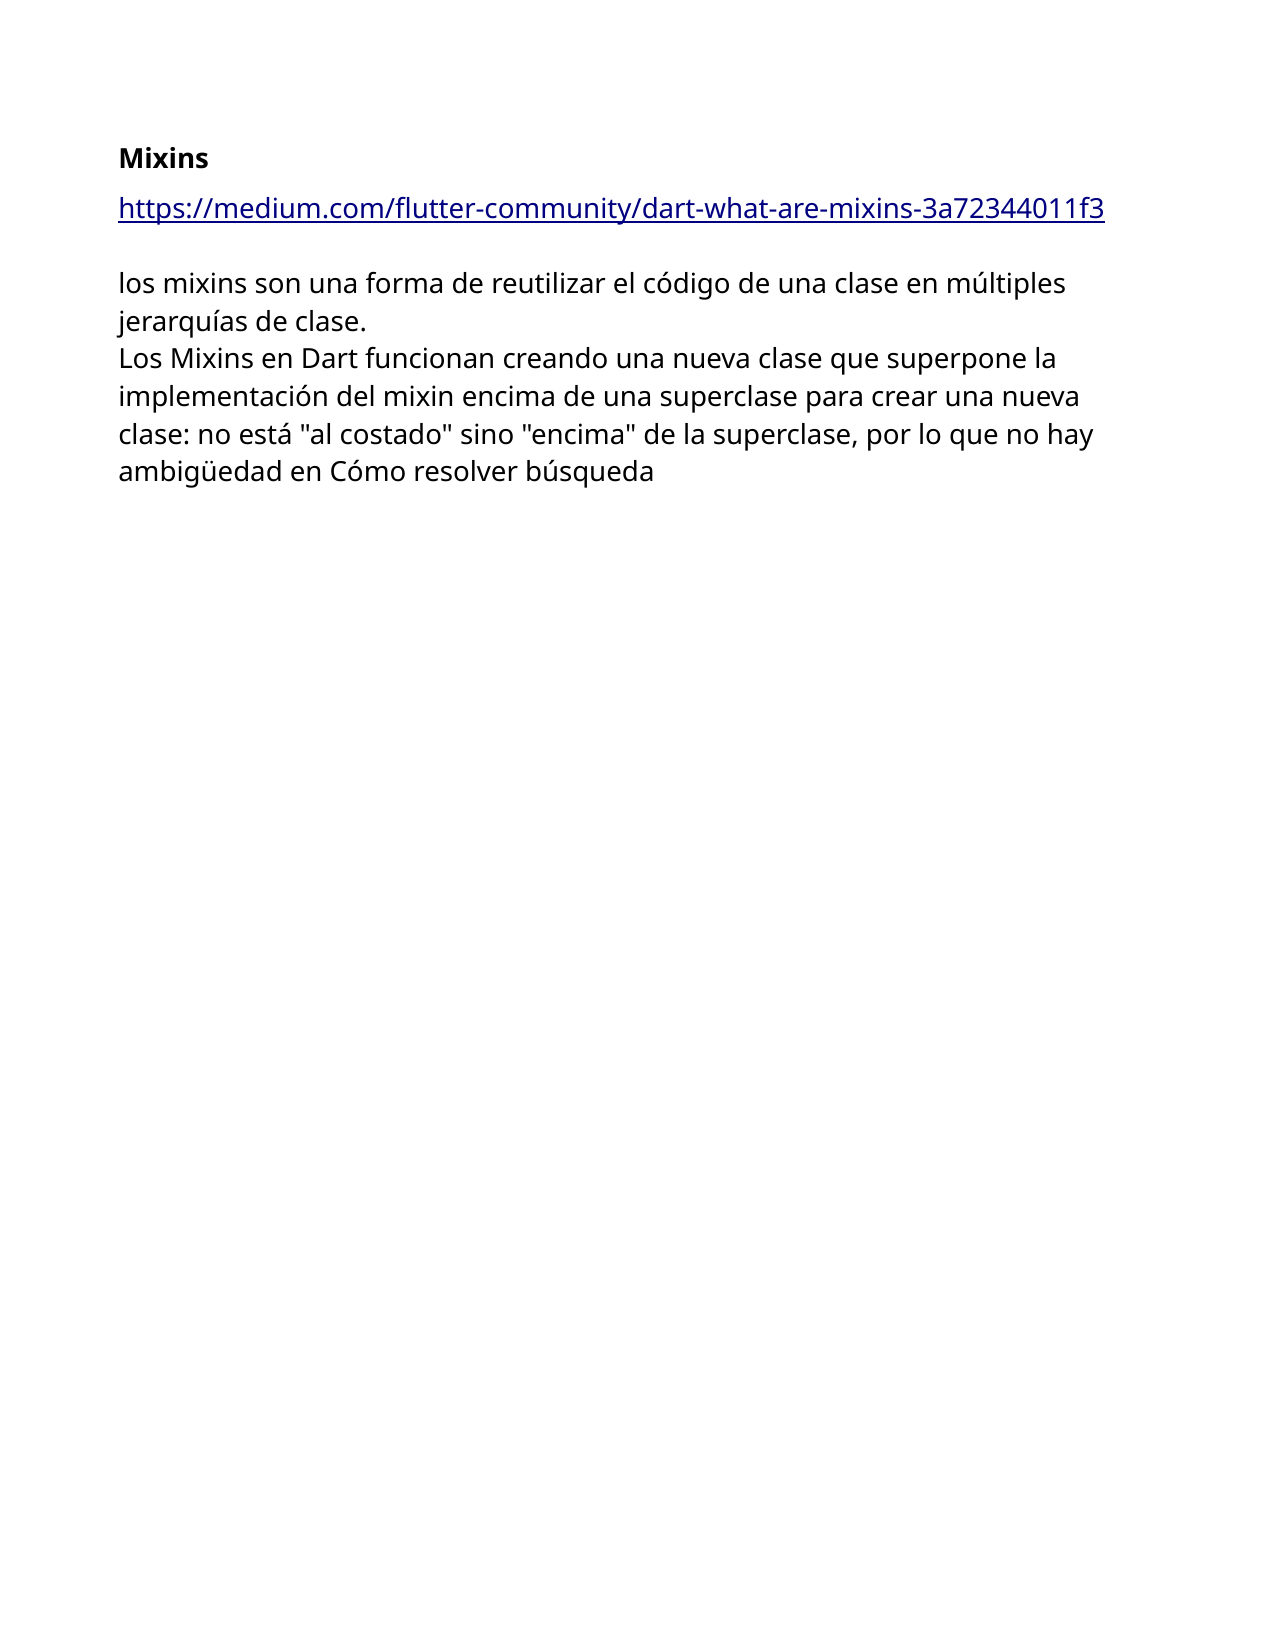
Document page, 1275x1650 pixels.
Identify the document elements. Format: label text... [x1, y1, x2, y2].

subtitle Mixins [118, 139, 1157, 177]
text Los Mixins en Dart funcionan creando una nueva clase que superpone la implementación del mixin encima de una superclase para crear una nueva clase: no está "al costado" sino "encima" de la superclase, por lo que no hay ambigüedad en Cómo resolver búsqueda [118, 339, 1157, 490]
text https://medium.com/flutter-community/dart-what-are-mixins-3a72344011f3 [118, 189, 1157, 227]
text los mixins son una forma de reutilizar el código de una clase en múltiples jerarquías de clase. [118, 264, 1157, 339]
